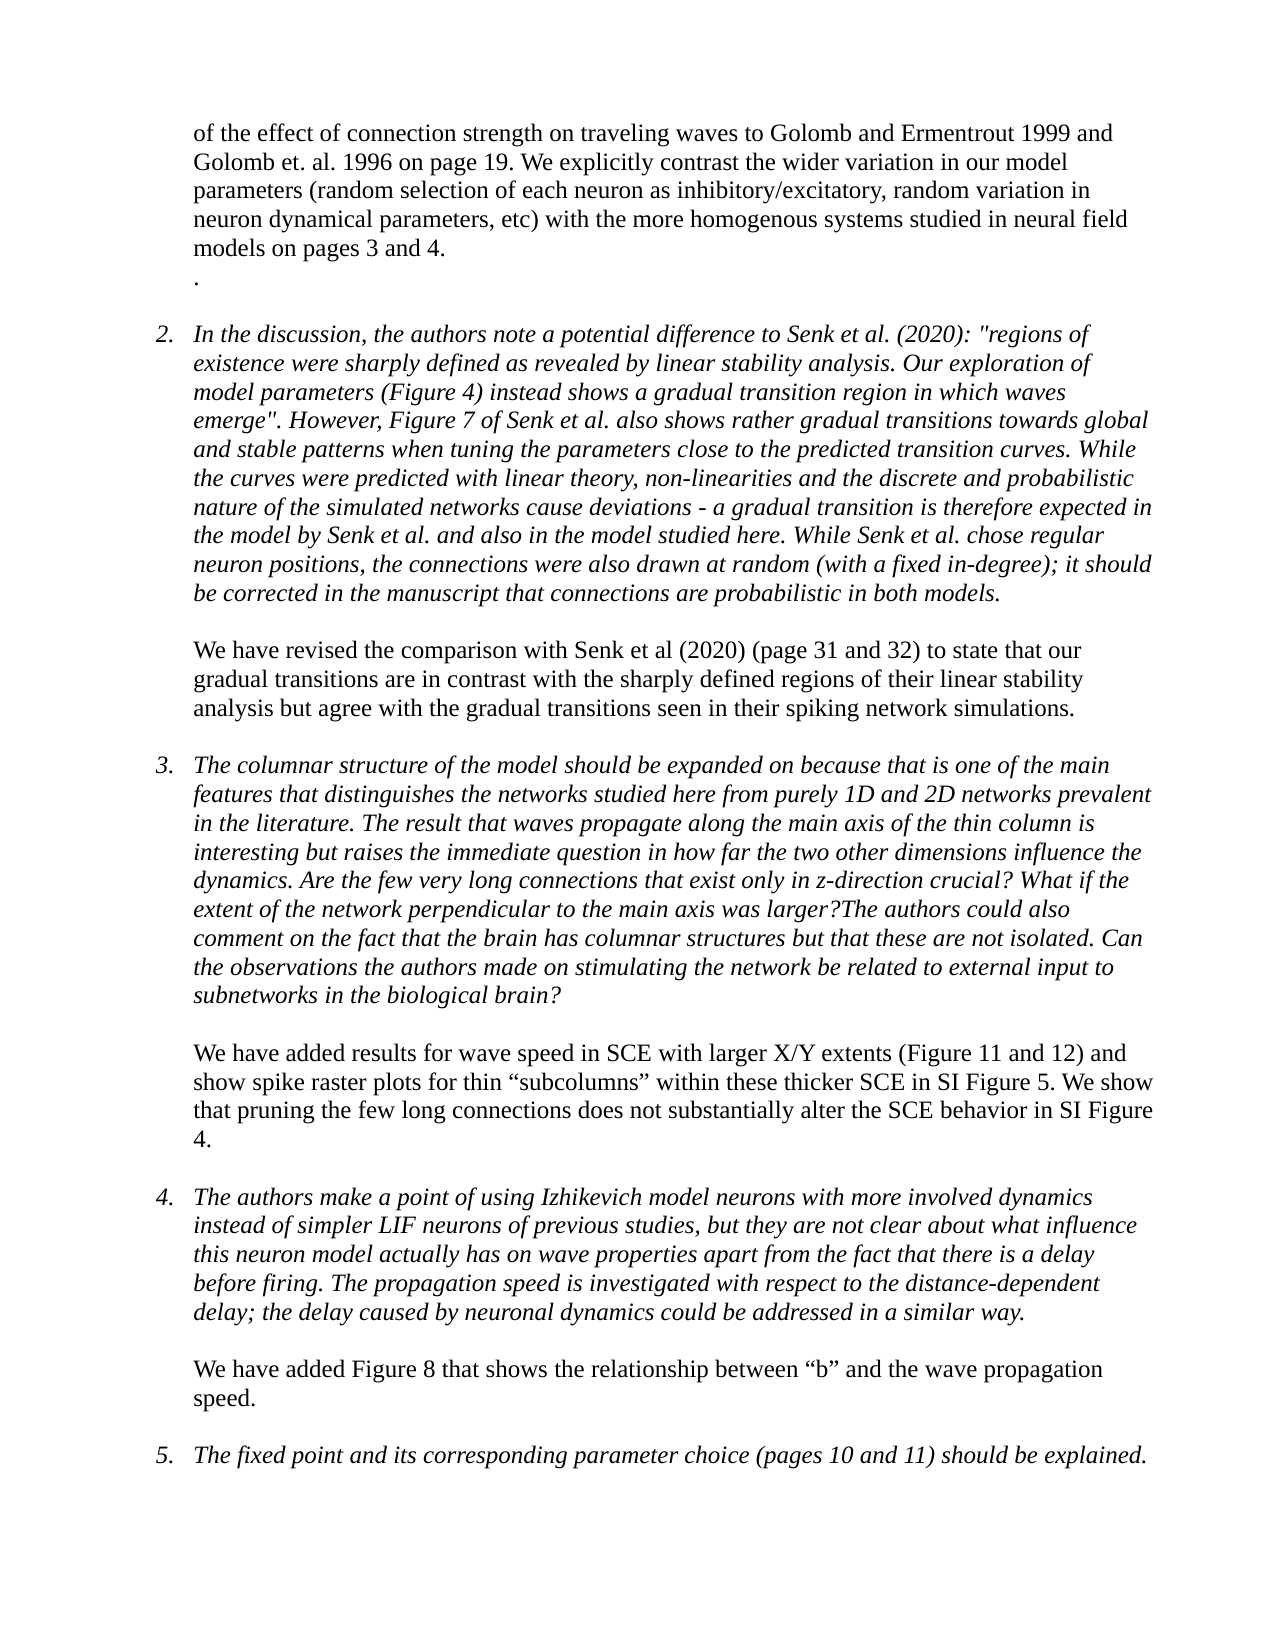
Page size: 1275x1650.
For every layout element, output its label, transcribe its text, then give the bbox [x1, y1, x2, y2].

text We have revised the comparison with Senk et al (2020) (page 31 and 32) to state that our gradual transitions are in contrast with the sharply defined regions of their linear stability analysis but agree with the gradual transitions seen in their spiking network simulations. [193, 636, 1157, 722]
text We have added results for wave speed in SCE with larger X/Y extents (Figure 11 and 12) and show spike raster plots for thin “subcolumns” within these thicker SCE in SI Figure 5. We show that pruning the few long connections does not substantially alter the SCE behavior in SI Figure 4. [193, 1038, 1157, 1153]
list The authors make a point of using Izhikevich model neurons with more involved dynamics instead of simpler LIF neurons of previous studies, but they are not clear about what influence this neuron model actually has on wave properties apart from the fact that there is a delay before firing. The propagation speed is investigated with respect to the distance-dependent delay; the delay caused by neuronal dynamics could be addressed in a similar way. [156, 1182, 1157, 1326]
list The columnar structure of the model should be expanded on because that is one of the main features that distinguishes the networks studied here from purely 1D and 2D networks prevalent in the literature. The result that waves propagate along the main axis of the thin column is interesting but raises the immediate question in how far the two other dimensions influence the dynamics. Are the few very long connections that exist only in z-direction crucial? What if the extent of the network perpendicular to the main axis was larger?The authors could also comment on the fact that the brain has columnar structures but that these are not isolated. Can the observations the authors made on stimulating the network be related to external input to subnetworks in the biological brain? [156, 751, 1157, 1009]
text of the effect of connection strength on traveling waves to Golomb and Ermentrout 1999 and Golomb et. al. 1996 on page 19. We explicitly contrast the wider variation in our model parameters (random selection of each neuron as inhibitory/excitatory, random variation in neuron dynamical parameters, etc) with the more homogenous systems studied in neural field models on pages 3 and 4. [193, 118, 1157, 262]
list In the discussion, the authors note a potential difference to Senk et al. (2020): "regions of existence were sharply defined as revealed by linear stability analysis. Our exploration of model parameters (Figure 4) instead shows a gradual transition region in which waves emerge". However, Figure 7 of Senk et al. also shows rather gradual transitions towards global and stable patterns when tuning the parameters close to the predicted transition curves. While the curves were predicted with linear theory, non-linearities and the discrete and probabilistic nature of the simulated networks cause deviations - a gradual transition is therefore expected in the model by Senk et al. and also in the model studied here. While Senk et al. chose regular neuron positions, the connections were also drawn at random (with a fixed in-degree); it should be corrected in the manuscript that connections are probabilistic in both models. [156, 319, 1157, 607]
text . [193, 262, 1157, 291]
text We have added Figure 8 that shows the relationship between “b” and the wave propagation speed. [193, 1354, 1157, 1412]
list The fixed point and its corresponding parameter choice (pages 10 and 11) should be explained. [156, 1441, 1157, 1469]
